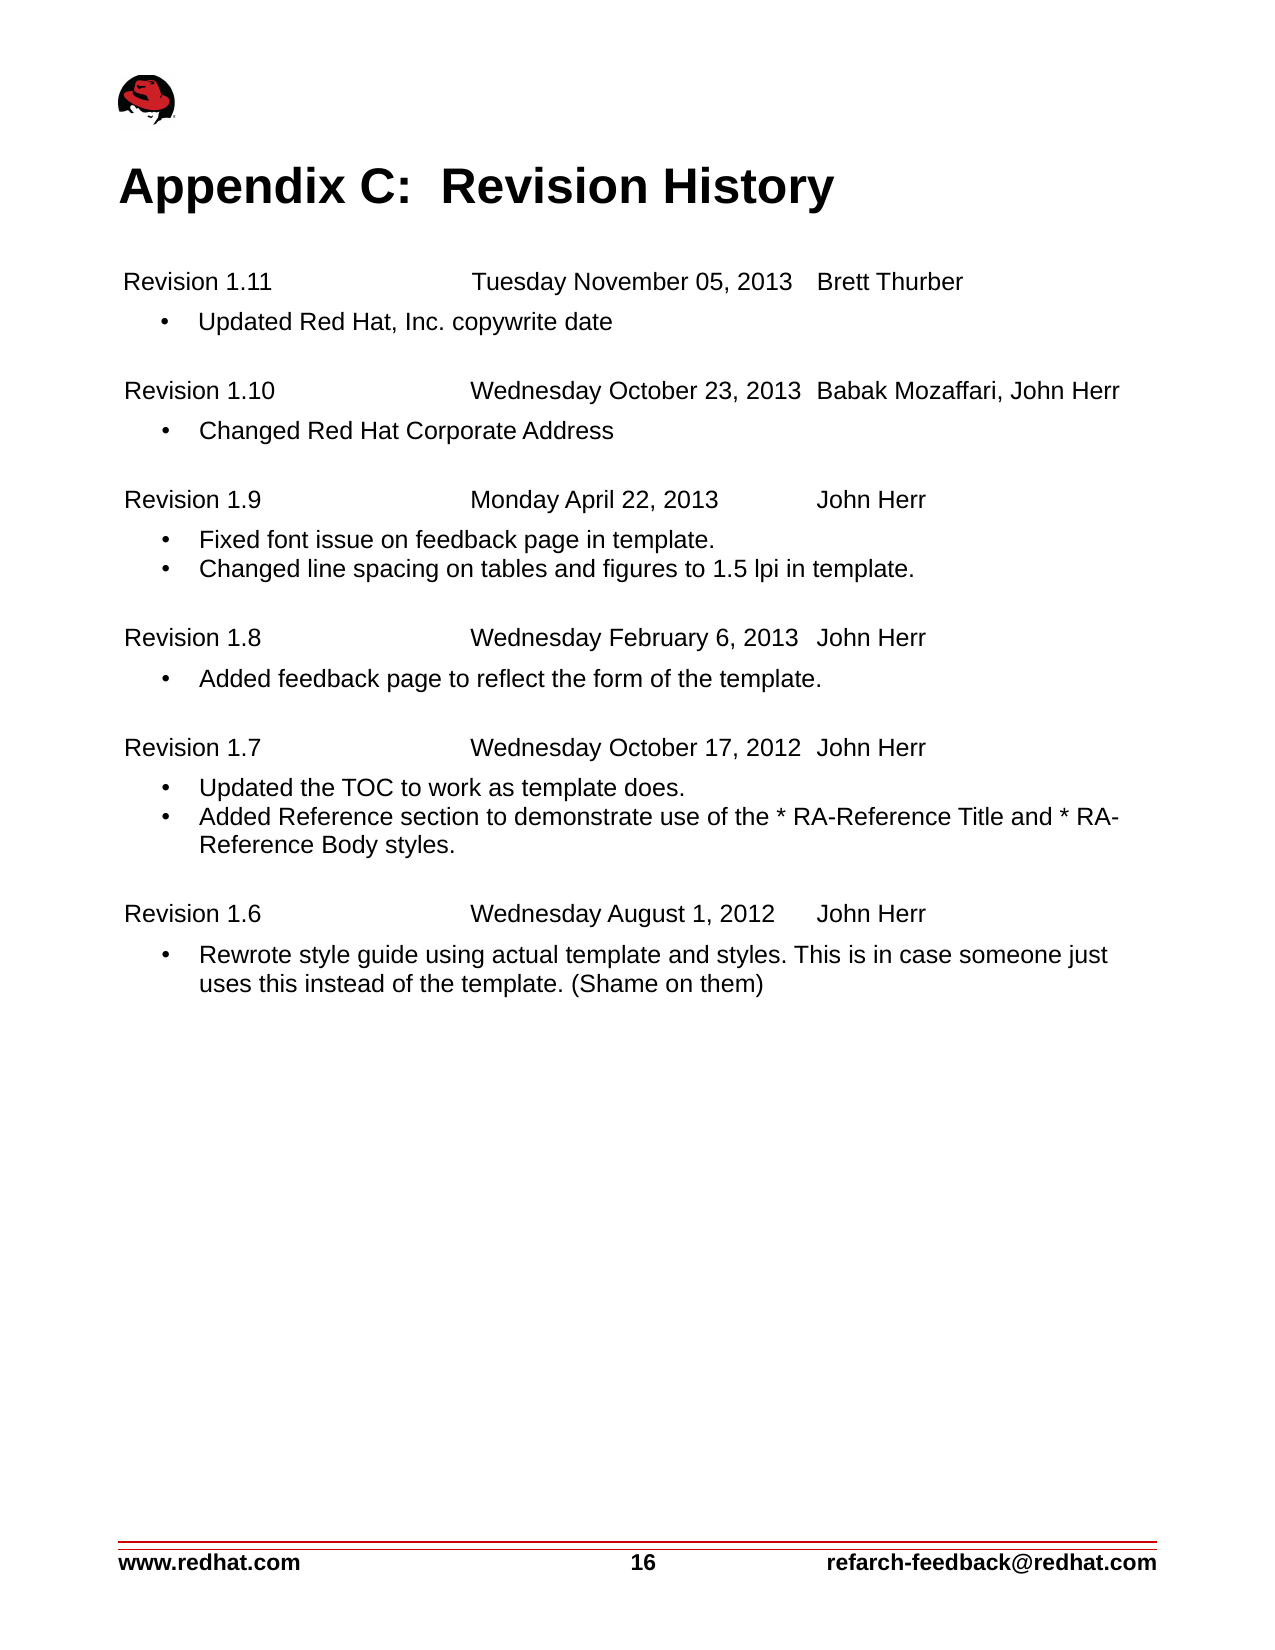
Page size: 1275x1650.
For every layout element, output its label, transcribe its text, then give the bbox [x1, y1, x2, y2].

table_header Babak Mozaffari, John Herr [811, 370, 1157, 410]
table_header Revision 1.7 [118, 727, 464, 767]
table_header Brett Thurber [811, 261, 1158, 301]
table_header Revision 1.11 [117, 261, 466, 301]
table_header Wednesday October 23, 2013 [464, 370, 811, 410]
table_cell Rewrote style guide using actual template and styles. This is in case someone just uses this instead of the template. (Shame on them) [118, 934, 1157, 1003]
table_header Tuesday November 05, 2013 [466, 261, 811, 301]
table_cell Updated the TOC to work as template does. Added Reference section to demonstrate use of the * RA-Reference Title and * RA-Reference Body styles. [118, 767, 1157, 865]
table_cell Fixed font issue on feedback page in template. Changed line spacing on tables and figures to 1.5 lpi in template. [118, 520, 1157, 589]
table_header Wednesday August 1, 2012 [464, 894, 811, 934]
table_header Monday April 22, 2013 [464, 480, 811, 520]
table_header Revision 1.9 [118, 480, 464, 520]
table_header Revision 1.6 [118, 894, 464, 934]
table_header John Herr [811, 727, 1157, 767]
table_header John Herr [811, 894, 1157, 934]
table_cell Changed Red Hat Corporate Address [118, 410, 1157, 451]
table_header Wednesday October 17, 2012 [464, 727, 811, 767]
table_cell Updated Red Hat, Inc. copywrite date [117, 301, 1158, 341]
table_header Revision 1.10 [118, 370, 464, 410]
table_header Revision 1.8 [118, 618, 464, 658]
subtitle Revision History [118, 156, 1157, 214]
table_header John Herr [811, 618, 1157, 658]
table_header John Herr [811, 480, 1157, 520]
table_cell Added feedback page to reflect the form of the template. [118, 658, 1157, 698]
picture [118, 75, 176, 131]
table_header Wednesday February 6, 2013 [464, 618, 811, 658]
